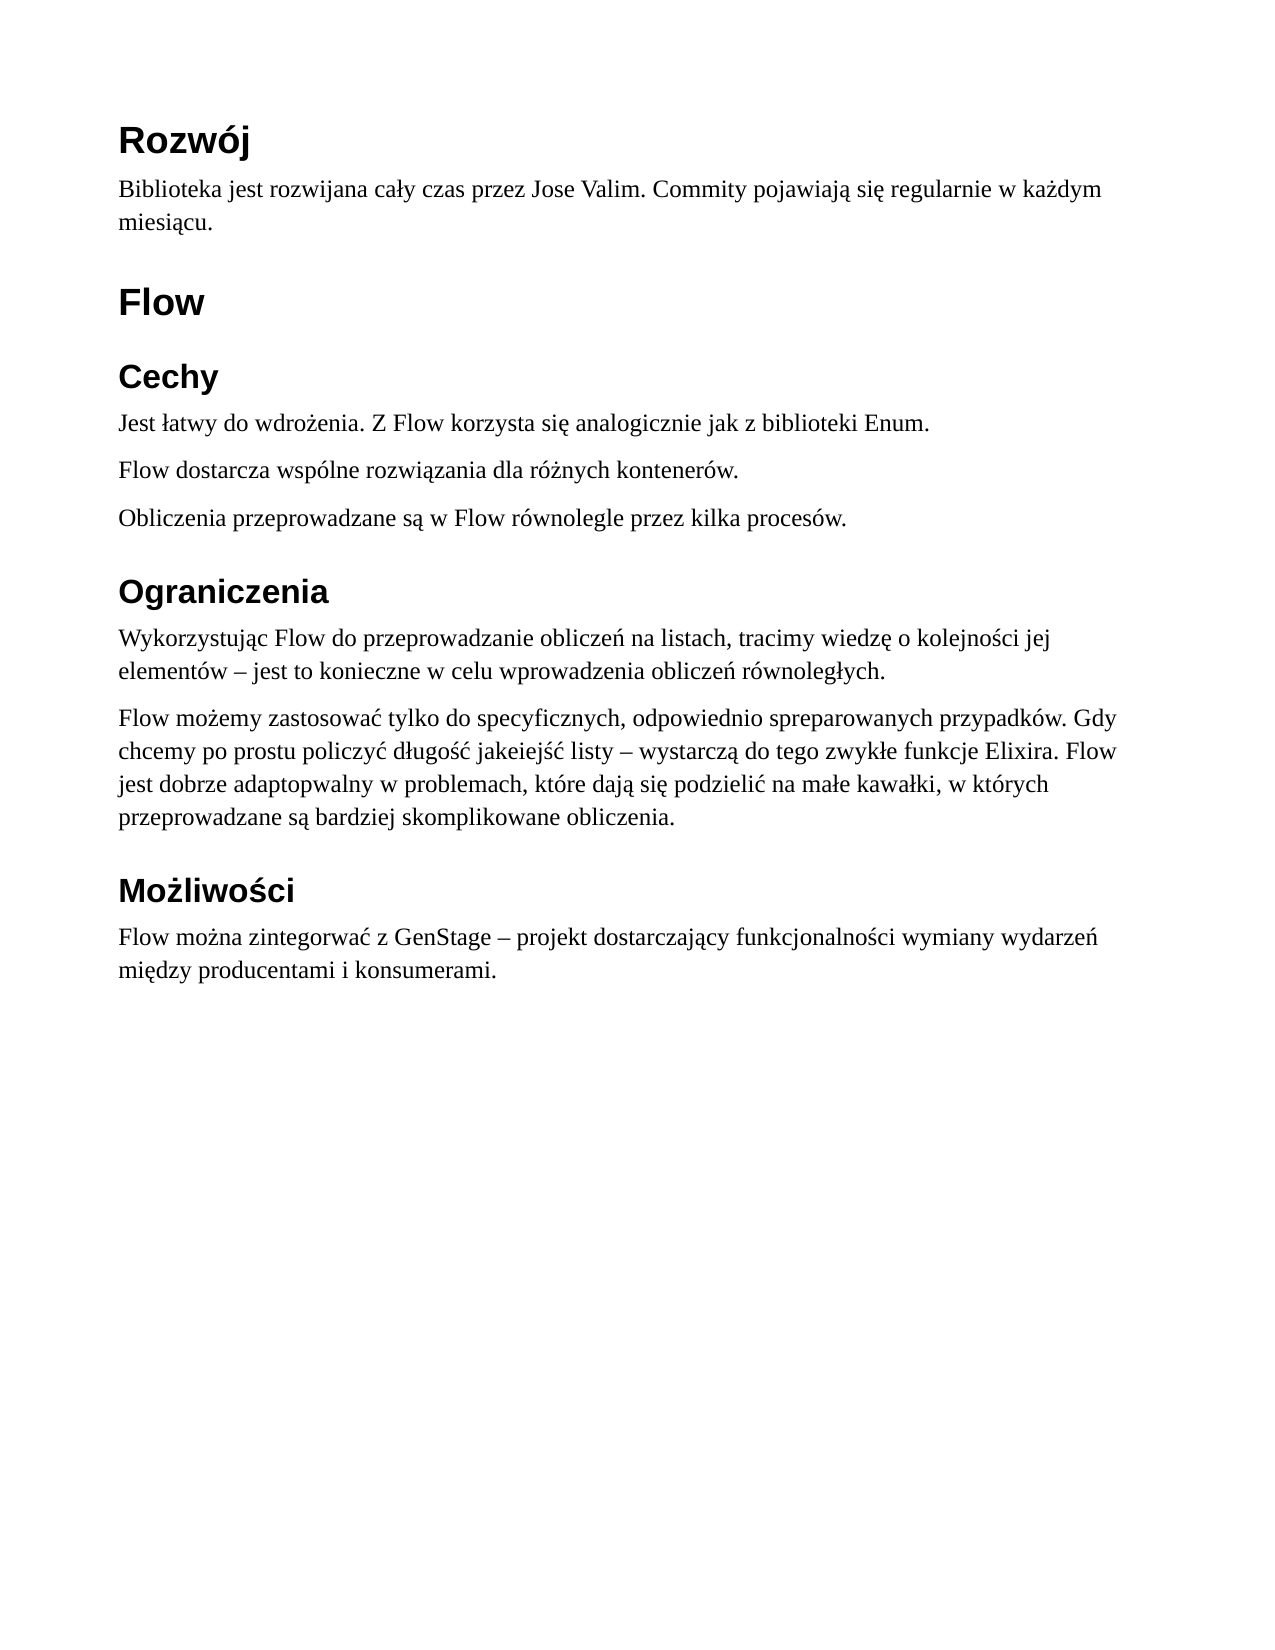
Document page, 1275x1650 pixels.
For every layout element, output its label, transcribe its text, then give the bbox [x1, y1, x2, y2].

text Flow można zintegorwać z GenStage – projekt dostarczający funkcjonalności wymiany wydarzeń między producentami i konsumerami. [118, 922, 1157, 984]
text Biblioteka jest rozwijana cały czas przez Jose Valim. Commity pojawiają się regularnie w każdym miesiącu. [118, 174, 1157, 236]
subtitle Możliwości [118, 871, 1157, 909]
subtitle Cechy [118, 357, 1157, 396]
subtitle Rozwój [118, 118, 1157, 162]
text Jest łatwy do wdrożenia. Z Flow korzysta się analogicznie jak z biblioteki Enum. [118, 408, 1157, 437]
subtitle Ograniczenia [118, 572, 1157, 610]
text Obliczenia przeprowadzane są w Flow równolegle przez kilka procesów. [118, 503, 1157, 532]
subtitle Flow [118, 280, 1157, 323]
text Flow możemy zastosować tylko do specyficznych, odpowiednio spreparowanych przypadków. Gdy chcemy po prostu policzyć długość jakeiejść listy – wystarczą do tego zwykłe funkcje Elixira. Flow jest dobrze adaptopwalny w problemach, które dają się podzielić na małe kawałki, w których przeprowadzane są bardziej skomplikowane obliczenia. [118, 703, 1157, 831]
text Wykorzystując Flow do przeprowadzanie obliczeń na listach, tracimy wiedzę o kolejności jej elementów – jest to konieczne w celu wprowadzenia obliczeń równoległych. [118, 623, 1157, 684]
text Flow dostarcza wspólne rozwiązania dla różnych kontenerów. [118, 456, 1157, 484]
